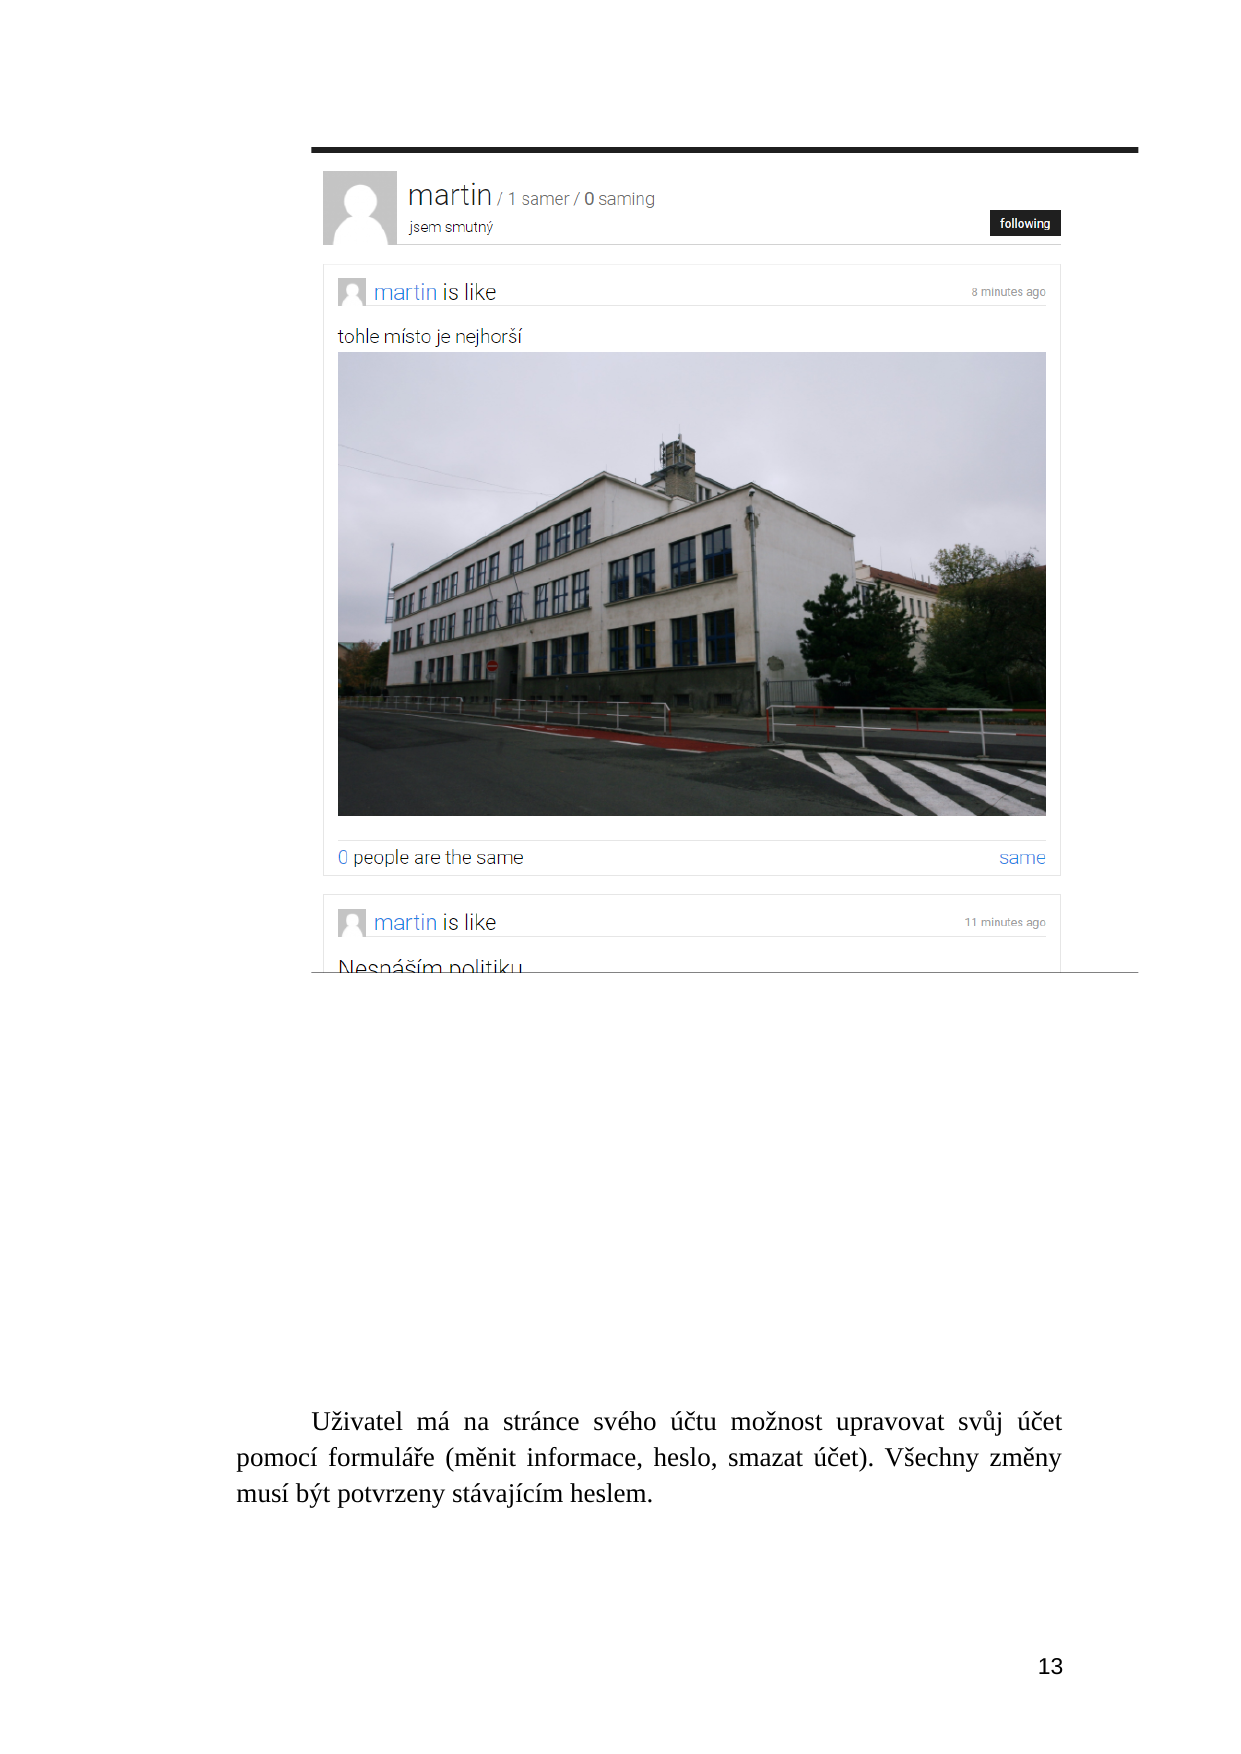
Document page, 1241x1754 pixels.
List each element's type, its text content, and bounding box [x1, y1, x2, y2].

text Uživatel má na stránce svého účtu možnost upravovat svůj účet pomocí formuláře (měnit informace, heslo, smazat účet). Všechny změny musí být potvrzeny stávajícím heslem. [236, 1405, 1063, 1508]
picture [311, 147, 1139, 973]
